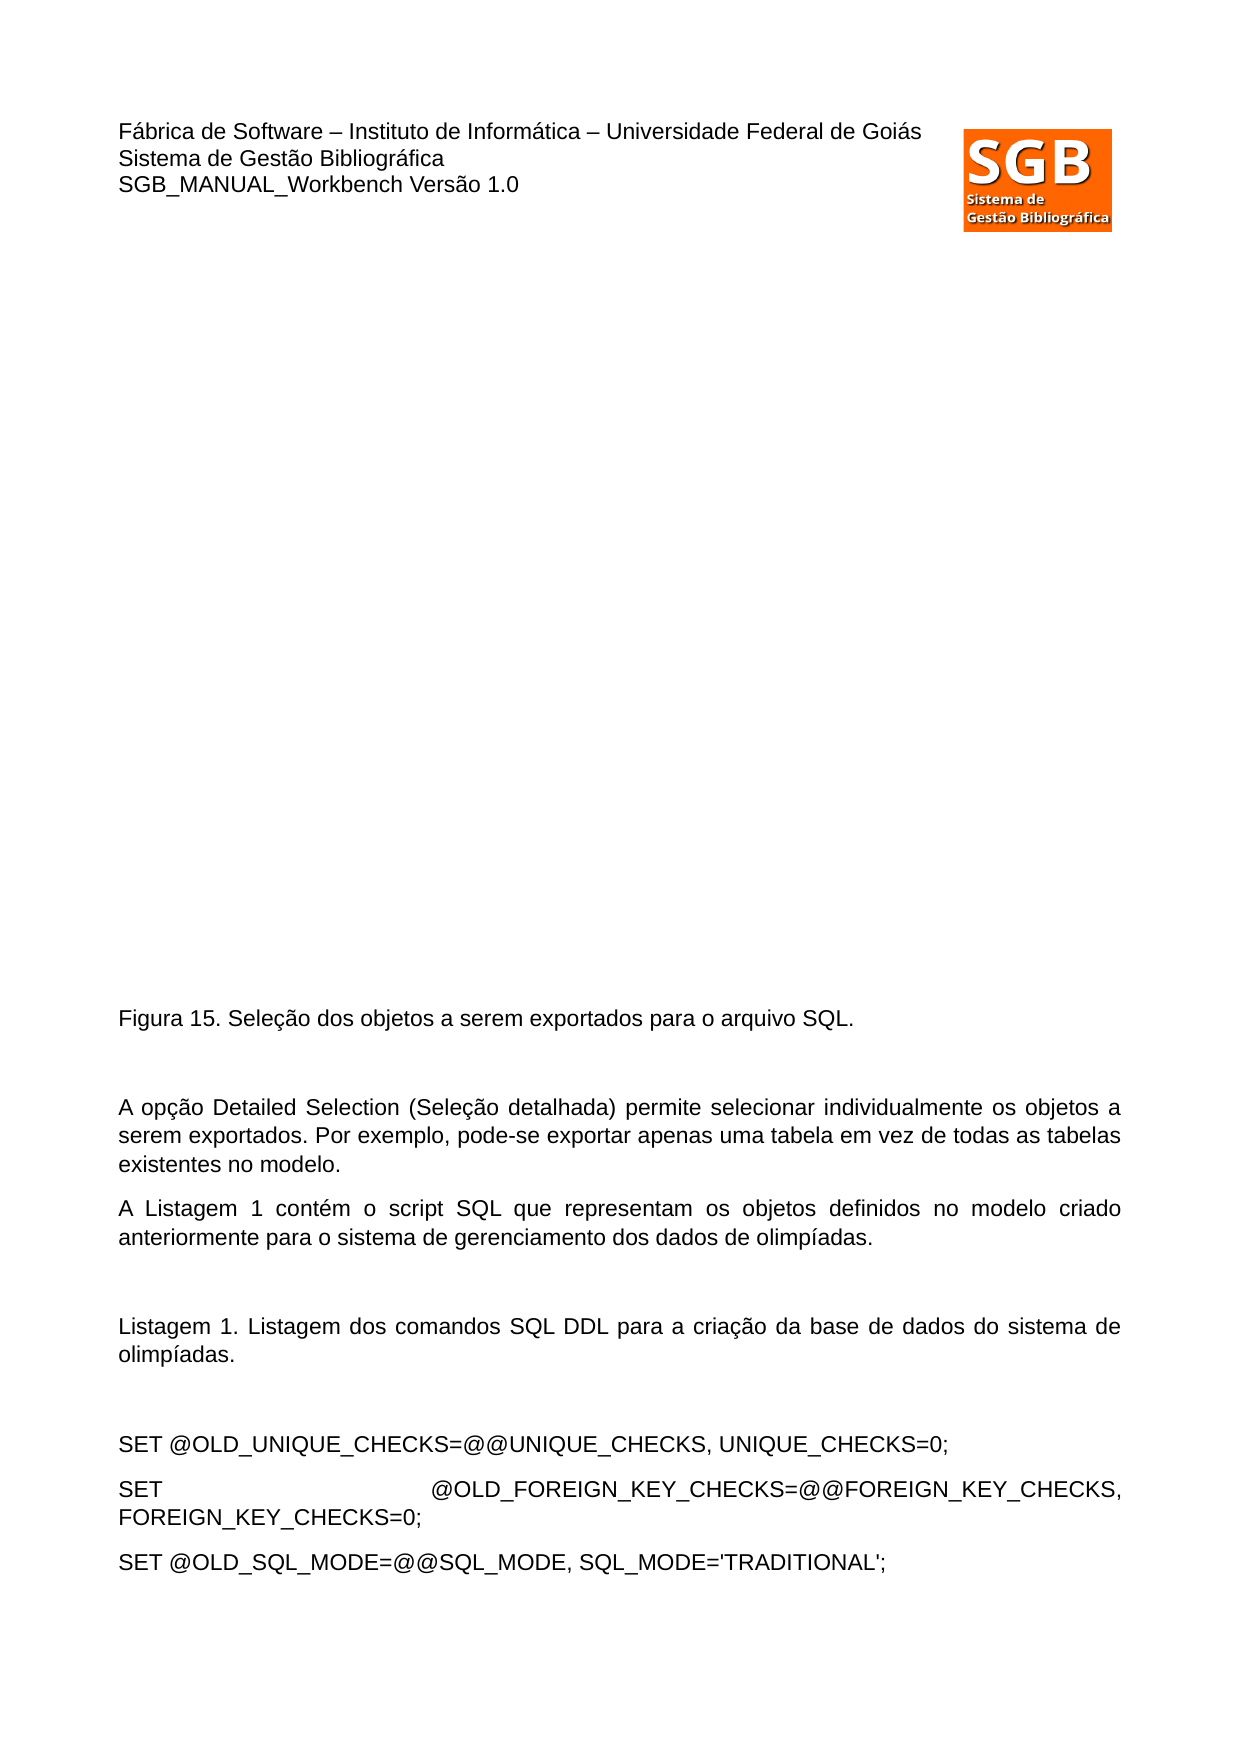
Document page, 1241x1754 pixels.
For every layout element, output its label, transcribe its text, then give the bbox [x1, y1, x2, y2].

text Figura 15. Seleção dos objetos a serem exportados para o arquivo SQL. [118, 1005, 1122, 1031]
text A opção Detailed Selection (Seleção detalhada) permite selecionar individualmente os objetos a serem exportados. Por exemplo, pode-se exportar apenas uma tabela em vez de todas as tabelas existentes no modelo. [118, 1094, 1122, 1177]
text SET @OLD_SQL_MODE=@@SQL_MODE, SQL_MODE='TRADITIONAL'; [118, 1548, 1122, 1575]
text Listagem 1. Listagem dos comandos SQL DDL para a criação da base de dados do sistema de olimpíadas. [118, 1313, 1122, 1368]
text SET @OLD_UNIQUE_CHECKS=@@UNIQUE_CHECKS, UNIQUE_CHECKS=0; [118, 1431, 1122, 1457]
picture [963, 129, 1112, 232]
text SET @OLD_FOREIGN_KEY_CHECKS=@@FOREIGN_KEY_CHECKS, FOREIGN_KEY_CHECKS=0; [118, 1476, 1122, 1530]
text A Listagem 1 contém o script SQL que representam os objetos definidos no modelo criado anteriormente para o sistema de gerenciamento dos dados de olimpíadas. [118, 1195, 1122, 1250]
